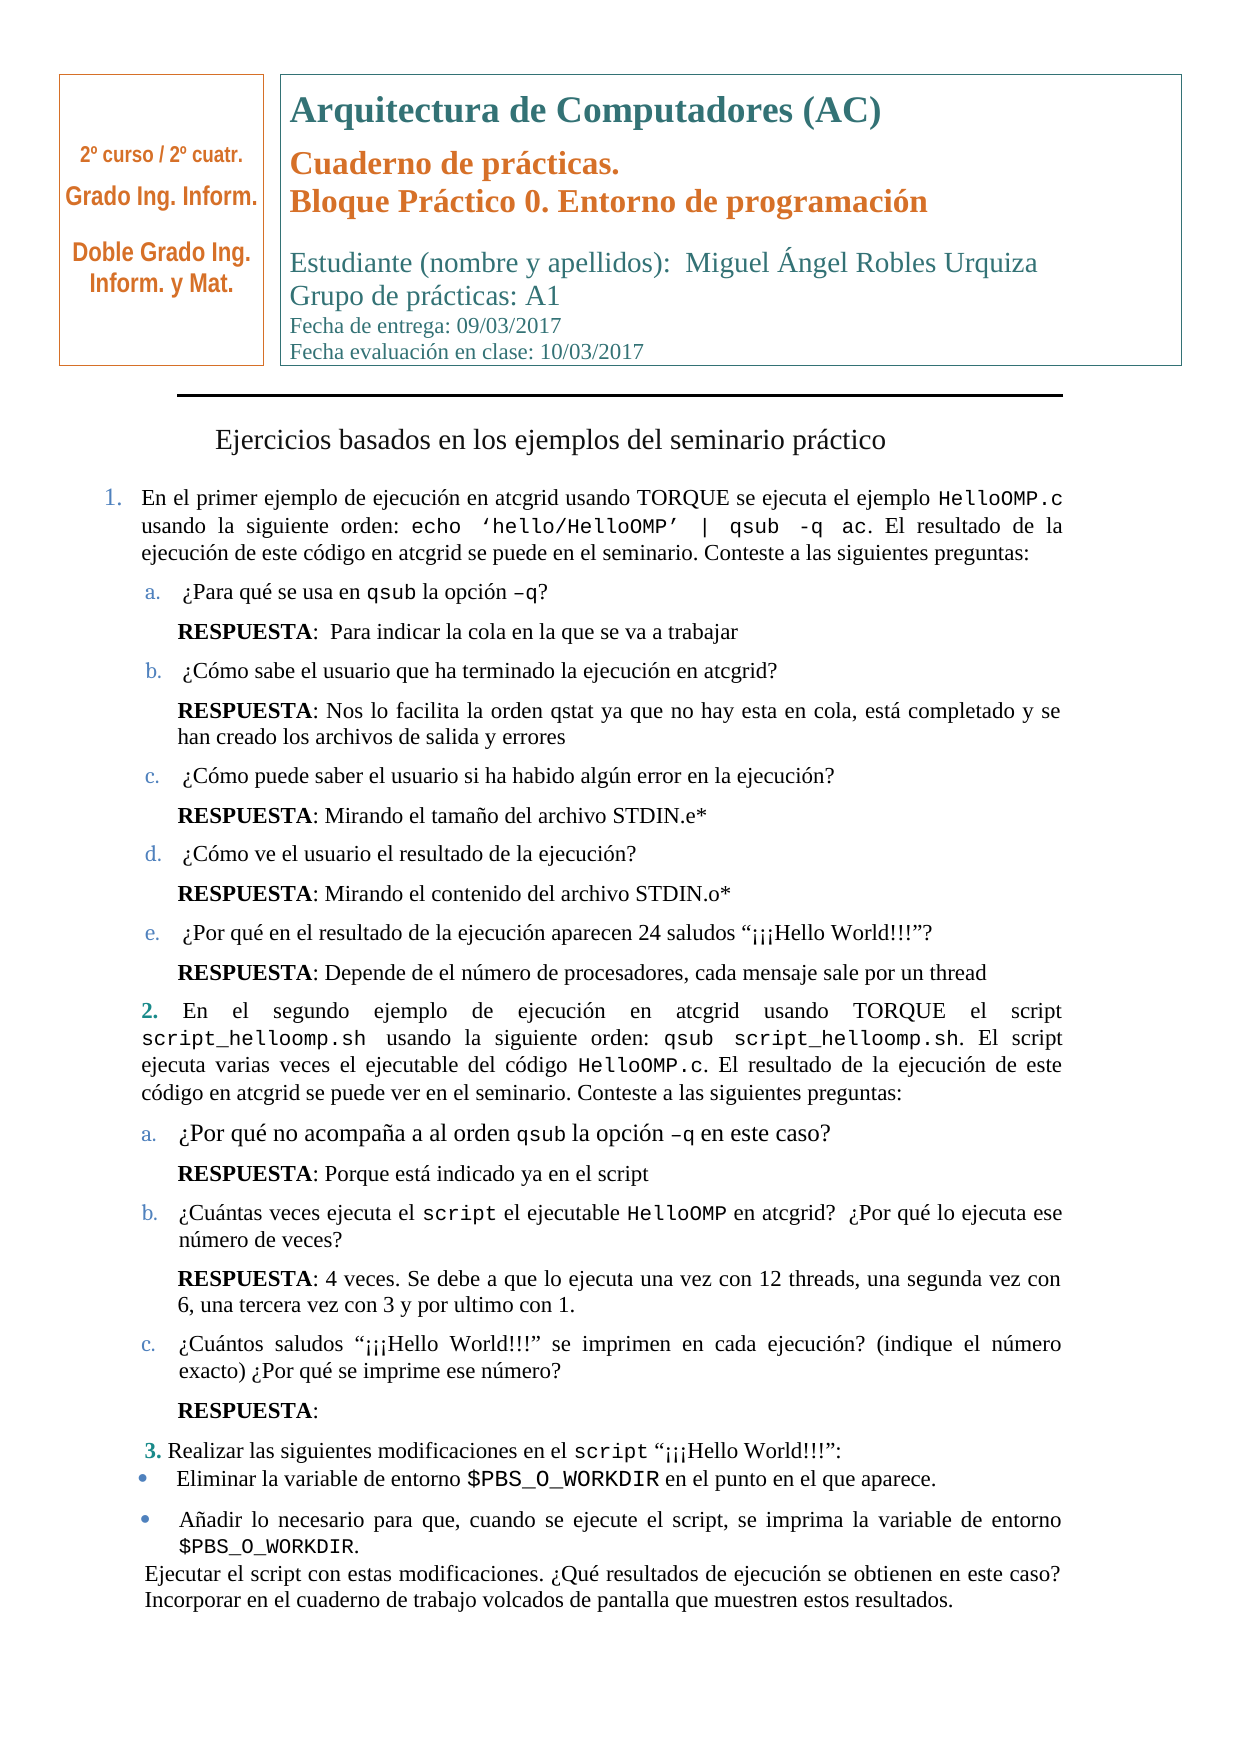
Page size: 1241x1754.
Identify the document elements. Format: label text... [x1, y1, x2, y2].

list RESPUESTA: Mirando el tamaño del archivo STDIN.e* [177, 802, 1063, 828]
list RESPUESTA: 4 veces. Se debe a que lo ejecuta una vez con 12 threads, una segunda vez con 6, una tercera vez con 3 y por ultimo con 1. [177, 1265, 1063, 1318]
list ¿Por qué en el resultado de la ejecución aparecen 24 saludos “¡¡¡Hello World!!!”? [145, 919, 1063, 946]
list ¿Cómo ve el usuario el resultado de la ejecución? [145, 841, 1063, 868]
table_header [264, 74, 280, 364]
list ¿Para qué se usa en qsub la opción –q? [145, 578, 1063, 606]
list RESPUESTA: [177, 1396, 1063, 1425]
list RESPUESTA: Depende de el número de procesadores, cada mensaje sale por un thread [177, 958, 1063, 985]
list Añadir lo necesario para que, cuando se ejecute el script, se imprima la variable de entorno $PBS_O_WORKDIR. [141, 1506, 1063, 1560]
text Ejecutar el script con estas modificaciones. ¿Qué resultados de ejecución se obtienen en este caso? Incorporar en el cuaderno de trabajo volcados de pantalla que muestren estos resultados. [144, 1560, 1063, 1613]
list RESPUESTA: Para indicar la cola en la que se va a trabajar [177, 618, 1063, 645]
table_header Arquitectura de Computadores (AC) Cuaderno de prácticas. Bloque Práctico 0. Entorno de programación Estudiante (nombre y apellidos): Miguel Ángel Robles Urquiza Grupo de prácticas: A1 Fecha de entrega: 09/03/2017 Fecha evaluación en clase: 10/03/2017 [281, 75, 1181, 364]
subtitle Ejercicios basados en los ejemplos del seminario práctico [177, 422, 1063, 456]
list ¿Por qué no acompaña a al orden qsub la opción –q en este caso? [141, 1118, 1063, 1147]
text 3. Realizar las siguientes modificaciones en el script “¡¡¡Hello World!!!”: [143, 1438, 1063, 1465]
list ¿Cuántas veces ejecuta el script el ejecutable HelloOMP en atcgrid? ¿Por qué lo ejecuta ese número de veces? [141, 1199, 1063, 1253]
list RESPUESTA: Mirando el contenido del archivo STDIN.o* [177, 880, 1063, 906]
list ¿Cómo sabe el usuario que ha terminado la ejecución en atcgrid? [145, 657, 1063, 684]
list RESPUESTA: Nos lo facilita la orden qstat ya que no hay esta en cola, está completado y se han creado los archivos de salida y errores [177, 697, 1063, 749]
list ¿Cómo puede saber el usuario si ha habido algún error en la ejecución? [145, 762, 1063, 789]
list En el primer ejemplo de ejecución en atcgrid usando TORQUE se ejecuta el ejemplo HelloOMP.c usando la siguiente orden: echo ‘hello/HelloOMP’ | qsub -q ac. El resultado de la ejecución de este código en atcgrid se puede en el seminario. Conteste a las siguientes preguntas: [103, 482, 1063, 566]
list 2. En el segundo ejemplo de ejecución en atcgrid usando TORQUE el script script_helloomp.sh usando la siguiente orden: qsub script_helloomp.sh. El script ejecuta varias veces el ejecutable del código HelloOMP.c. El resultado de la ejecución de este código en atcgrid se puede ver en el seminario. Conteste a las siguientes preguntas: [103, 997, 1063, 1105]
list ¿Cuántos saludos “¡¡¡Hello World!!!” se imprimen en cada ejecución? (indique el número exacto) ¿Por qué se imprime ese número? [141, 1330, 1063, 1384]
table_header 2º curso / 2º cuatr. Grado Ing. Inform. Doble Grado Ing. Inform. y Mat. [60, 75, 263, 364]
list RESPUESTA: Porque está indicado ya en el script [177, 1160, 1063, 1186]
list Eliminar la variable de entorno $PBS_O_WORKDIR en el punto en el que aparece. [138, 1465, 1063, 1493]
